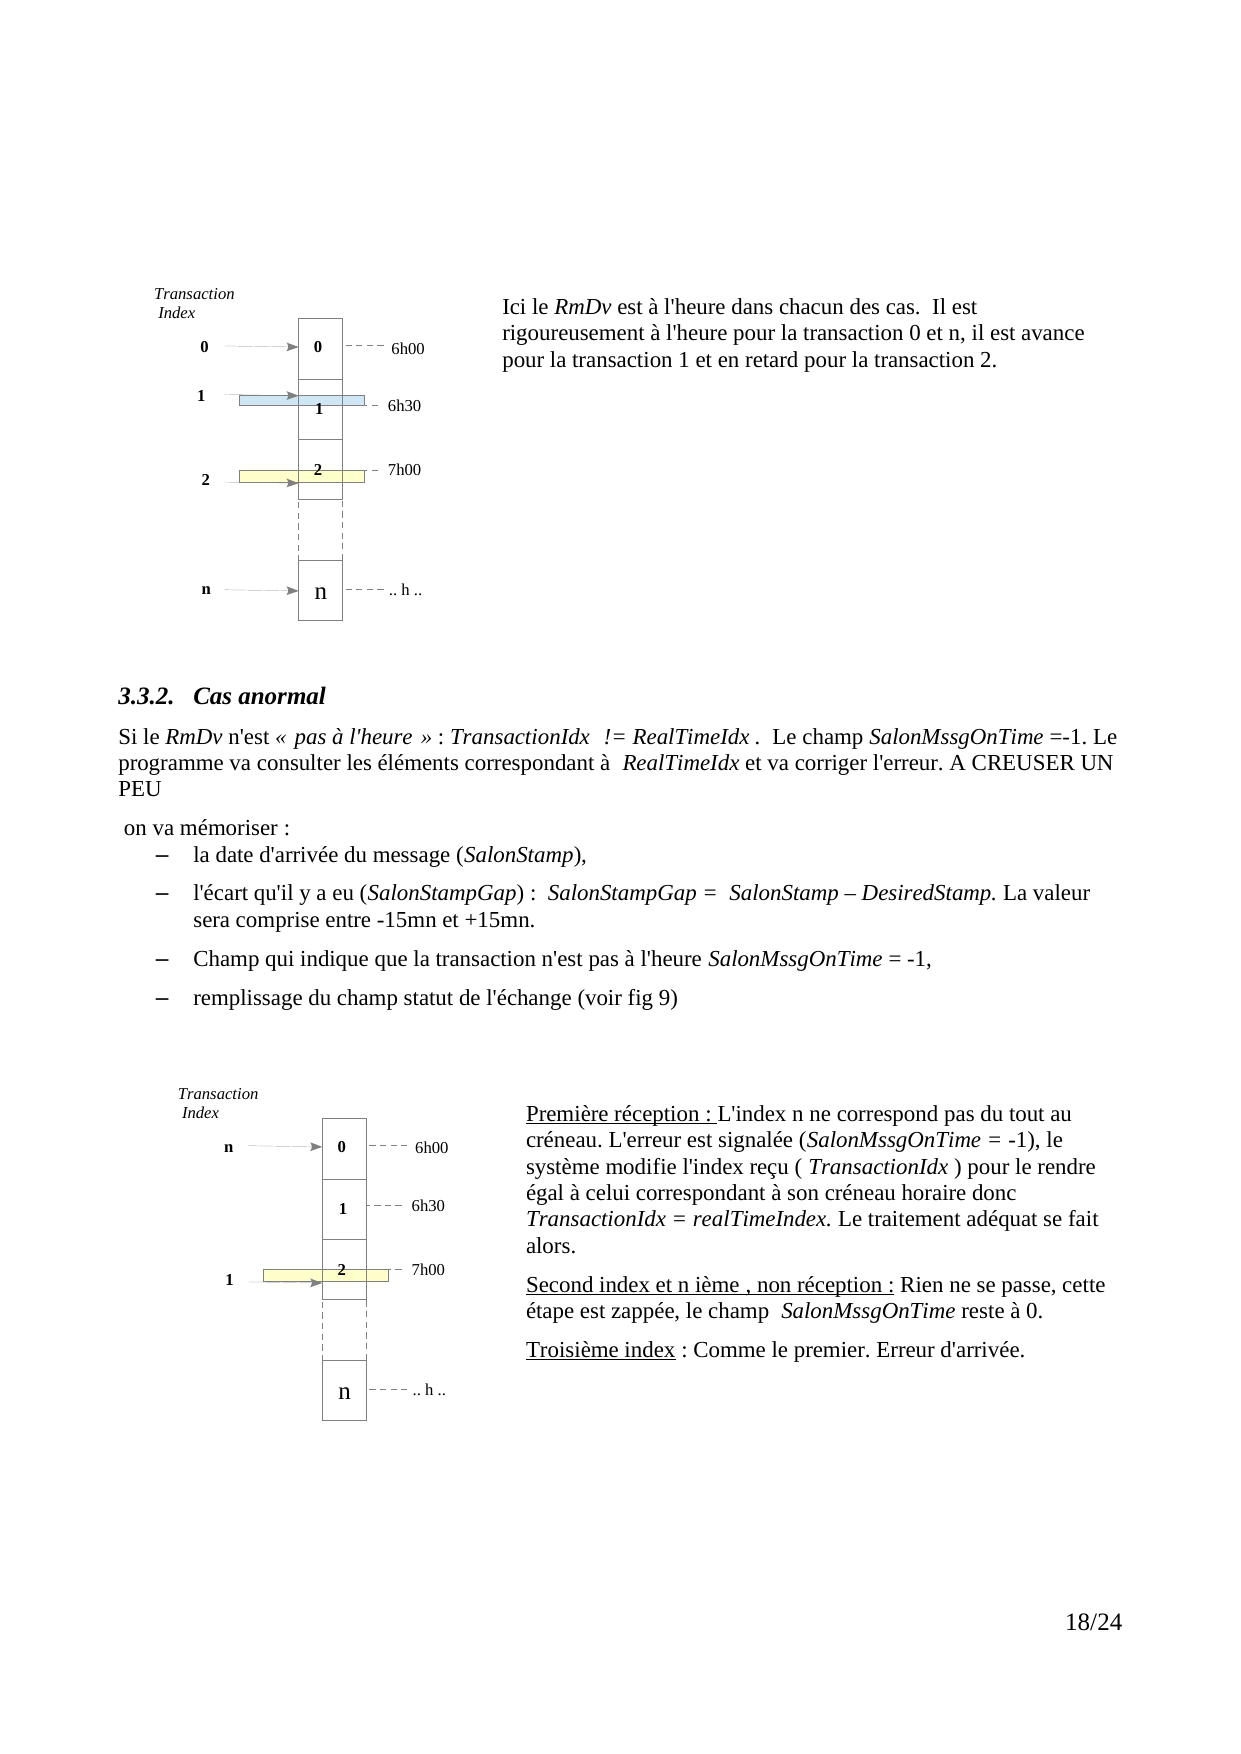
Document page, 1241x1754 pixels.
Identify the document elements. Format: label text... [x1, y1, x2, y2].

text Troisième index : Comme le premier. Erreur d'arrivée. [118, 1336, 1122, 1362]
text Première réception : L'index n ne correspond pas du tout au créneau. L'erreur est signalée (SalonMssgOnTime = -1), le système modifie l'index reçu ( TransactionIdx ) pour le rendre égal à celui correspondant à son créneau horaire donc TransactionIdx = realTimeIndex. Le traitement adéquat se fait alors. [118, 1100, 1122, 1258]
text Si le RmDv n'est « pas à l'heure » : TransactionIdx != RealTimeIdx . Le champ SalonMssgOnTime =-1. Le programme va consulter les éléments correspondant à RealTimeIdx et va corriger l'erreur. A CREUSER UN PEU [118, 723, 1122, 802]
text Second index et n ième , non réception : Rien ne se passe, cette étape est zappée, le champ SalonMssgOnTime reste à 0. [118, 1271, 1122, 1323]
text on va mémoriser : [118, 814, 1122, 841]
text Ici le RmDv est à l'heure dans chacun des cas. Il est rigoureusement à l'heure pour la transaction 0 et n, il est avance pour la transaction 1 et en retard pour la transaction 2. [118, 293, 1122, 372]
list Champ qui indique que la transaction n'est pas à l'heure SalonMssgOnTime = -1, [156, 945, 1122, 971]
list la date d'arrivée du message (SalonStamp), [156, 841, 1122, 867]
list l'écart qu'il y a eu (SalonStampGap) : SalonStampGap = SalonStamp – DesiredStamp. La valeur sera comprise entre -15mn et +15mn. [156, 879, 1122, 932]
subtitle Cas anormal [118, 681, 1122, 710]
list remplissage du champ statut de l'échange (voir fig 9) [156, 983, 1122, 1010]
